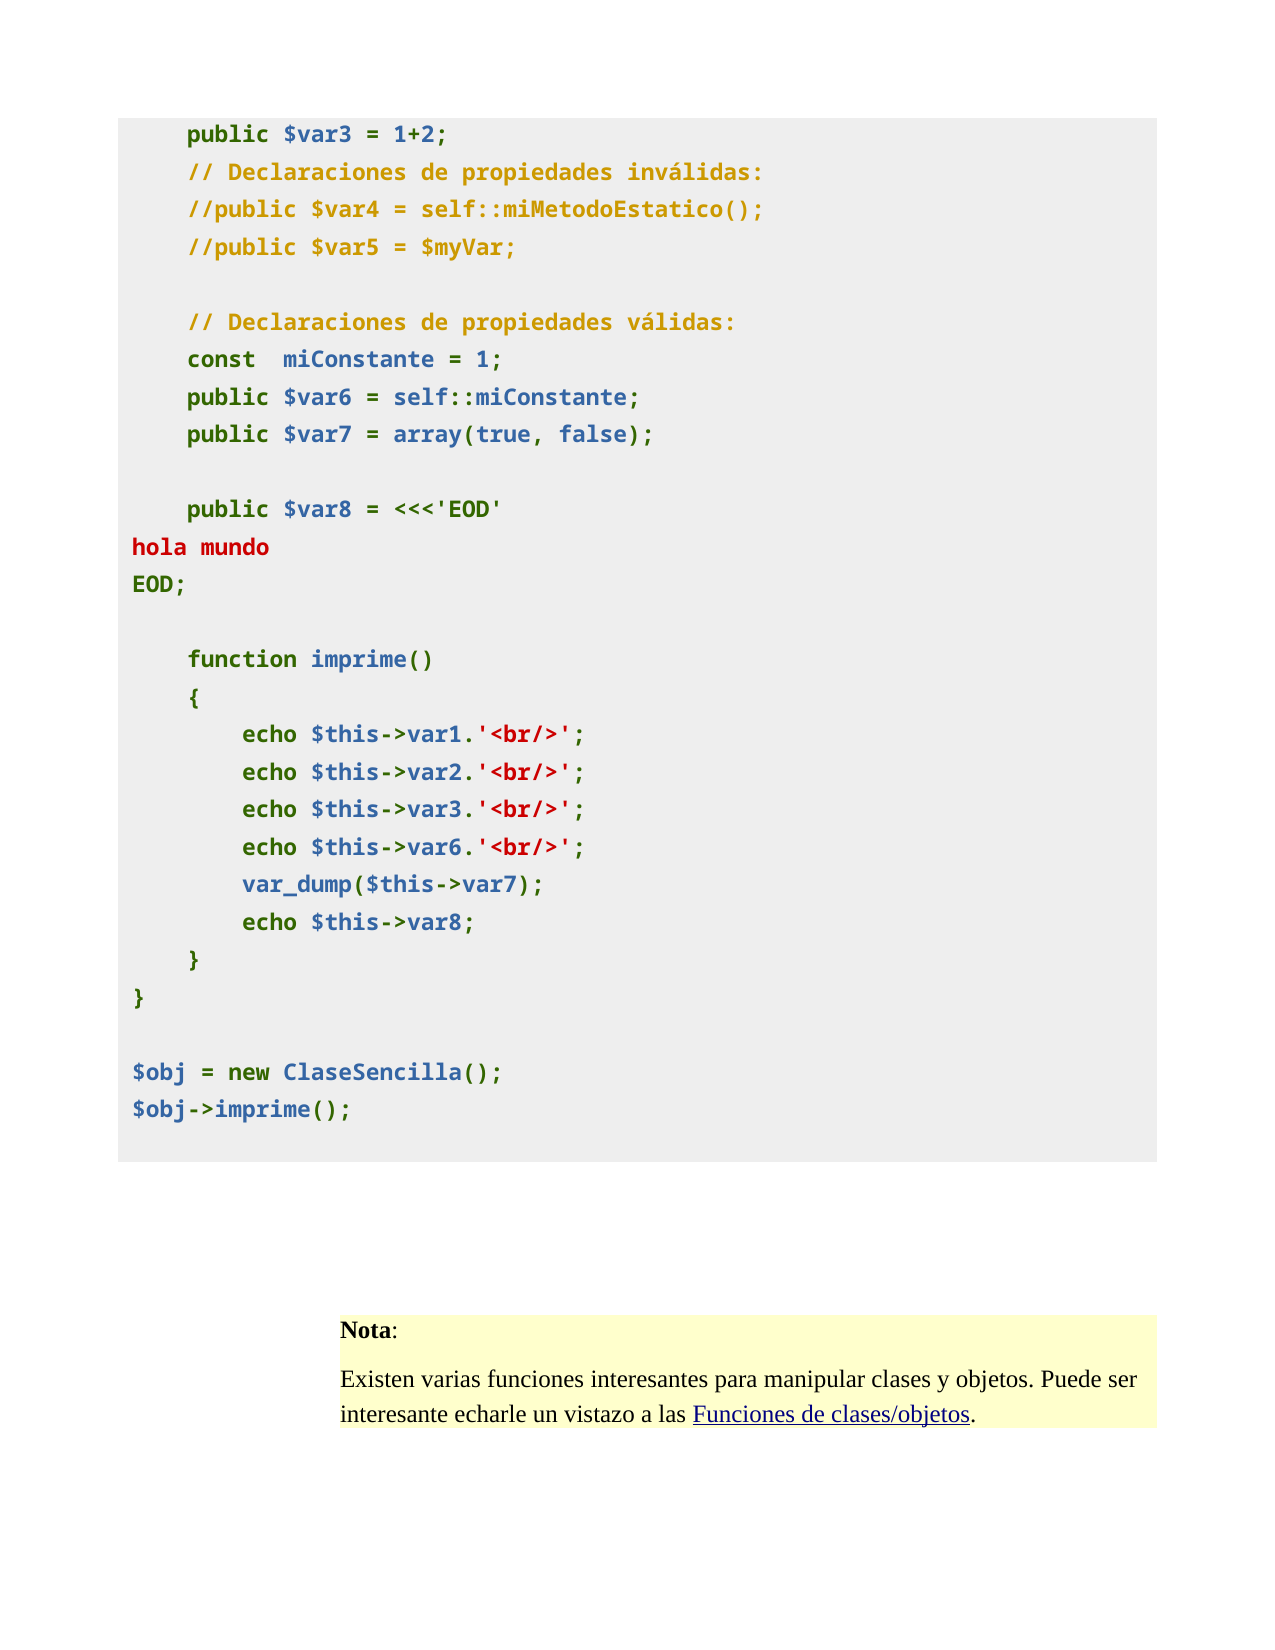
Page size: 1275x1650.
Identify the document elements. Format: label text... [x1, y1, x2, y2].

text //public $var4 = self::miMetodoEstatico(); [118, 193, 1157, 224]
text echo $this->var6.'<br/>'; [118, 831, 1157, 862]
text } [118, 981, 1157, 1012]
text public $var8 = <<<'EOD' [118, 493, 1157, 524]
text $obj = new ClaseSencilla(); [118, 1056, 1157, 1087]
text hola mundo [118, 531, 1157, 562]
text echo $this->var1.'<br/>'; [118, 718, 1157, 749]
text //public $var5 = $myVar; [118, 231, 1157, 262]
text const miConstante = 1; [118, 343, 1157, 374]
text public $var6 = self::miConstante; [118, 381, 1157, 412]
text $obj->imprime(); [118, 1093, 1157, 1124]
text { [118, 681, 1157, 712]
text echo $this->var8; [118, 906, 1157, 937]
text // Declaraciones de propiedades inválidas: [118, 156, 1157, 187]
text } [118, 943, 1157, 974]
text Nota: [340, 1315, 1157, 1344]
text echo $this->var2.'<br/>'; [118, 756, 1157, 787]
text EOD; [118, 568, 1157, 599]
text public $var3 = 1+2; [118, 118, 1157, 149]
text // Declaraciones de propiedades válidas: [118, 306, 1157, 337]
text function imprime() [118, 643, 1157, 674]
text echo $this->var3.'<br/>'; [118, 793, 1157, 824]
text var_dump($this->var7); [118, 868, 1157, 899]
text public $var7 = array(true, false); [118, 418, 1157, 449]
text Existen varias funciones interesantes para manipular clases y objetos. Puede ser interesante echarle un vistazo a las Funciones de clases/objetos. [340, 1364, 1157, 1428]
